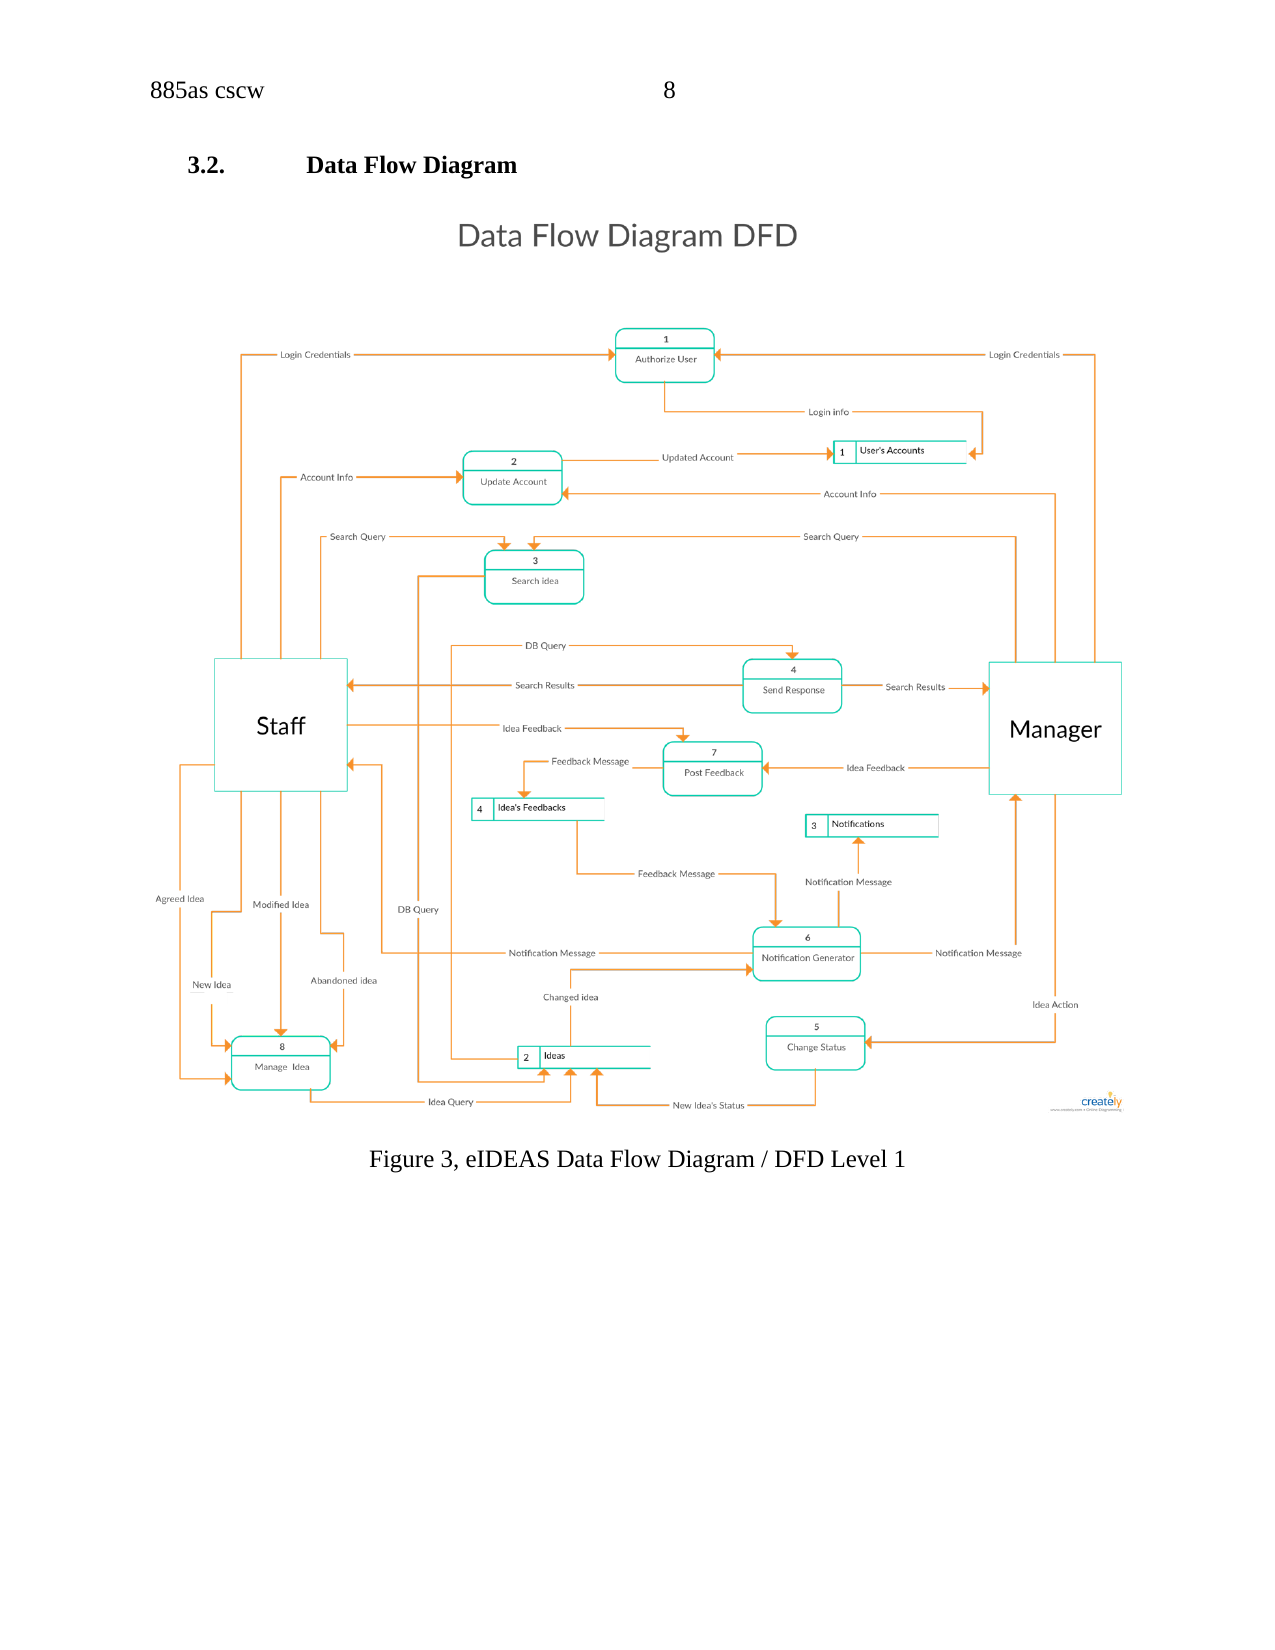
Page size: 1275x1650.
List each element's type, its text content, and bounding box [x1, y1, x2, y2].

subtitle Data Flow Diagram [187, 150, 1125, 179]
text Figure 3, eIDEAS Data Flow Diagram / DFD Level 1 [150, 1144, 1125, 1172]
picture [150, 207, 1125, 1115]
